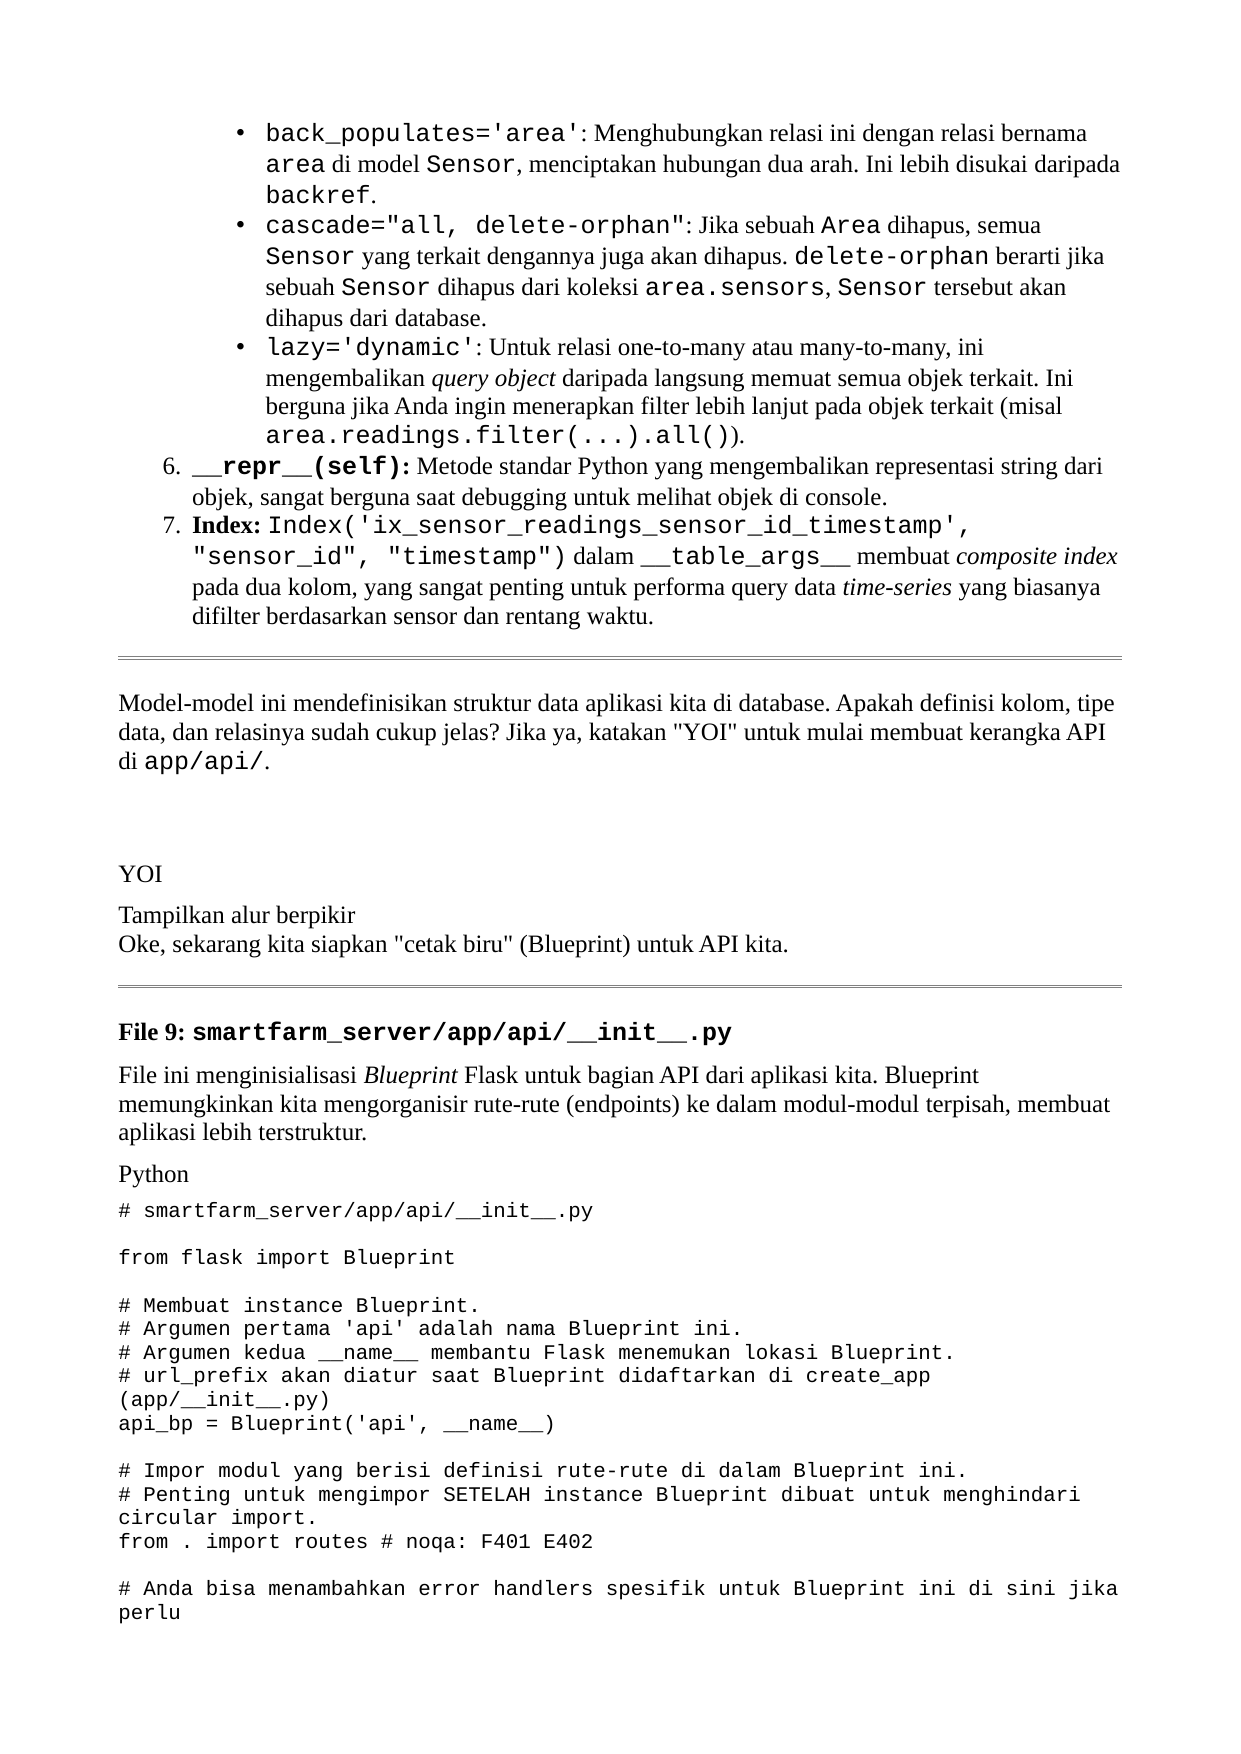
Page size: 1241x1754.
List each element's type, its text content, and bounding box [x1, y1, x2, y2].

text File 9: smartfarm_server/app/api/__init__.py [118, 1017, 1122, 1047]
text from flask import Blueprint [118, 1247, 1122, 1271]
text # url_prefix akan diatur saat Blueprint didaftarkan di create_app (app/__init__.py) [118, 1366, 1122, 1413]
list back_populates='area': Menghubungkan relasi ini dengan relasi bernama area di model Sensor, menciptakan hubungan dua arah. Ini lebih disukai daripada backref. [236, 118, 1122, 211]
text # Argumen pertama 'api' adalah nama Blueprint ini. [118, 1318, 1122, 1342]
text File ini menginisialisasi Blueprint Flask untuk bagian API dari aplikasi kita. Blueprint memungkinkan kita mengorganisir rute-rute (endpoints) ke dalam modul-modul terpisah, membuat aplikasi lebih terstruktur. [118, 1060, 1122, 1146]
list cascade="all, delete-orphan": Jika sebuah Area dihapus, semua Sensor yang terkait dengannya juga akan dihapus. delete-orphan berarti jika sebuah Sensor dihapus dari koleksi area.sensors, Sensor tersebut akan dihapus dari database. [236, 211, 1122, 332]
list Index: Index('ix_sensor_readings_sensor_id_timestamp', "sensor_id", "timestamp") dalam __table_args__ membuat composite index pada dua kolom, yang sangat penting untuk performa query data time-series yang biasanya difilter berdasarkan sensor dan rentang waktu. [162, 511, 1122, 630]
text Oke, sekarang kita siapkan "cetak biru" (Blueprint) untuk API kita. [118, 929, 1122, 958]
text Python [118, 1159, 1122, 1187]
text YOI [118, 859, 1122, 888]
text api_bp = Blueprint('api', __name__) [118, 1413, 1122, 1436]
text # Membuat instance Blueprint. [118, 1294, 1122, 1318]
text # Impor modul yang berisi definisi rute-rute di dalam Blueprint ini. [118, 1460, 1122, 1484]
text from . import routes # noqa: F401 E402 [118, 1531, 1122, 1555]
list lazy='dynamic': Untuk relasi one-to-many atau many-to-many, ini mengembalikan query object daripada langsung memuat semua objek terkait. Ini berguna jika Anda ingin menerapkan filter lebih lanjut pada objek terkait (misal area.readings.filter(...).all()). [236, 332, 1122, 451]
text # Argumen kedua __name__ membantu Flask menemukan lokasi Blueprint. [118, 1342, 1122, 1366]
text # smartfarm_server/app/api/__init__.py [118, 1200, 1122, 1224]
text Model-model ini mendefinisikan struktur data aplikasi kita di database. Apakah definisi kolom, tipe data, dan relasinya sudah cukup jelas? Jika ya, katakan "YOI" untuk mulai membuat kerangka API di app/api/. [118, 688, 1122, 777]
text # Anda bisa menambahkan error handlers spesifik untuk Blueprint ini di sini jika perlu [118, 1578, 1122, 1626]
list __repr__(self): Metode standar Python yang mengembalikan representasi string dari objek, sangat berguna saat debugging untuk melihat objek di console. [162, 451, 1122, 511]
text Tampilkan alur berpikir [118, 901, 1122, 929]
text # Penting untuk mengimpor SETELAH instance Blueprint dibuat untuk menghindari circular import. [118, 1484, 1122, 1531]
